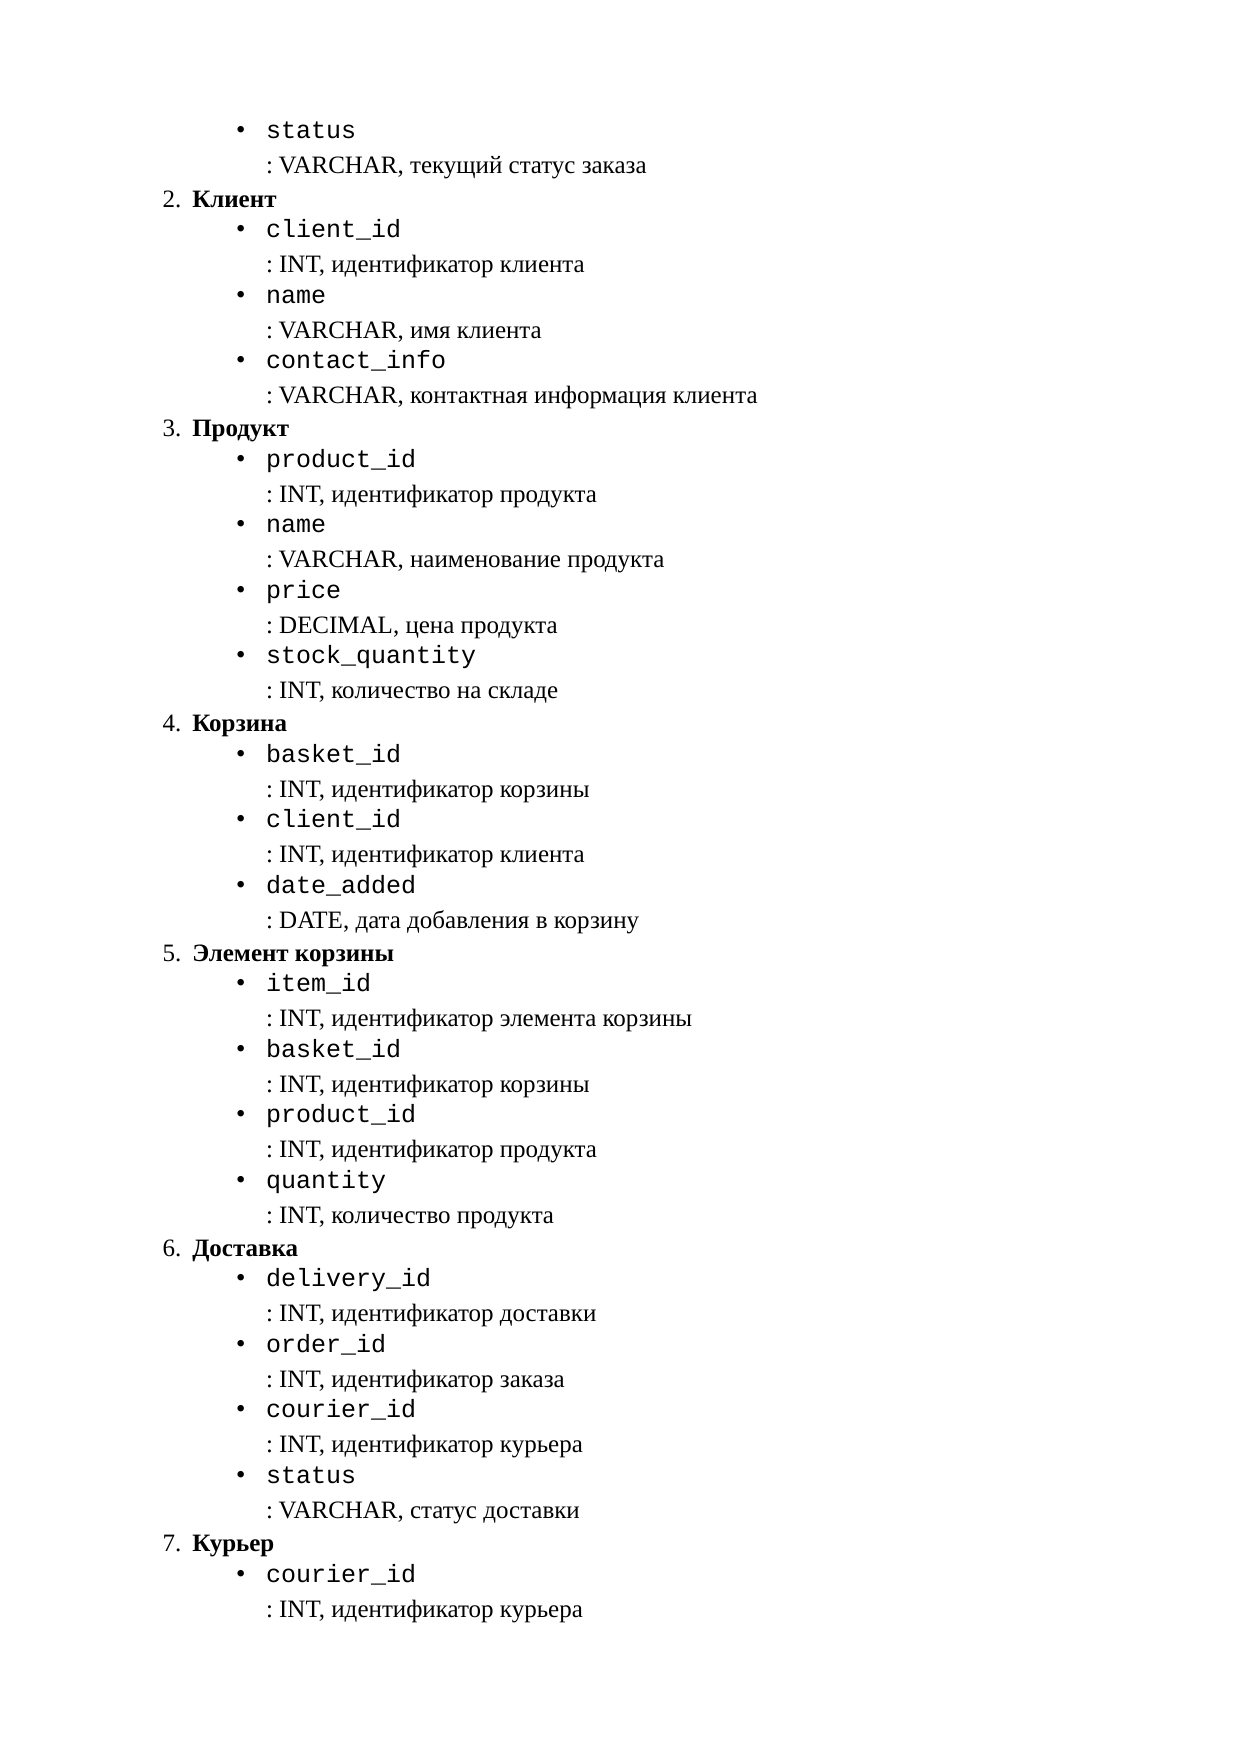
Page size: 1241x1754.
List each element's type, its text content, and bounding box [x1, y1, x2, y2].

list product_id [236, 1102, 1122, 1130]
list : INT, идентификатор клиента [236, 249, 1122, 278]
list date_added [236, 872, 1122, 901]
list name [236, 512, 1122, 540]
list client_id [236, 807, 1122, 835]
list Корзина [162, 708, 1122, 737]
list : VARCHAR, контактная информация клиента [236, 380, 1122, 409]
list : INT, идентификатор доставки [236, 1298, 1122, 1327]
list : INT, идентификатор заказа [236, 1364, 1122, 1393]
list : INT, количество на складе [236, 675, 1122, 704]
list Доставка [162, 1233, 1122, 1262]
list : VARCHAR, статус доставки [236, 1495, 1122, 1524]
list price [236, 577, 1122, 606]
list : VARCHAR, имя клиента [236, 315, 1122, 343]
list : INT, идентификатор продукта [236, 479, 1122, 507]
list Клиент [162, 184, 1122, 212]
list basket_id [236, 1036, 1122, 1065]
list : DATE, дата добавления в корзину [236, 905, 1122, 934]
list product_id [236, 446, 1122, 474]
list : INT, идентификатор элемента корзины [236, 1003, 1122, 1032]
list : INT, идентификатор продукта [236, 1134, 1122, 1163]
list quantity [236, 1167, 1122, 1196]
list courier_id [236, 1561, 1122, 1589]
list contact_info [236, 348, 1122, 376]
list : INT, идентификатор клиента [236, 839, 1122, 868]
list : INT, идентификатор корзины [236, 774, 1122, 803]
list : INT, идентификатор курьера [236, 1429, 1122, 1458]
list Курьер [162, 1528, 1122, 1557]
list delivery_id [236, 1266, 1122, 1294]
list Продукт [162, 413, 1122, 442]
list : INT, идентификатор курьера [236, 1594, 1122, 1622]
list status [236, 118, 1122, 146]
list courier_id [236, 1397, 1122, 1425]
list basket_id [236, 741, 1122, 770]
list : VARCHAR, наименование продукта [236, 544, 1122, 573]
list Элемент корзины [162, 938, 1122, 967]
list : INT, идентификатор корзины [236, 1069, 1122, 1098]
list stock_quantity [236, 643, 1122, 671]
list status [236, 1463, 1122, 1491]
list order_id [236, 1332, 1122, 1360]
list item_id [236, 971, 1122, 999]
list client_id [236, 217, 1122, 245]
list name [236, 282, 1122, 311]
list : DECIMAL, цена продукта [236, 610, 1122, 638]
list : VARCHAR, текущий статус заказа [236, 151, 1122, 179]
list : INT, количество продукта [236, 1200, 1122, 1229]
